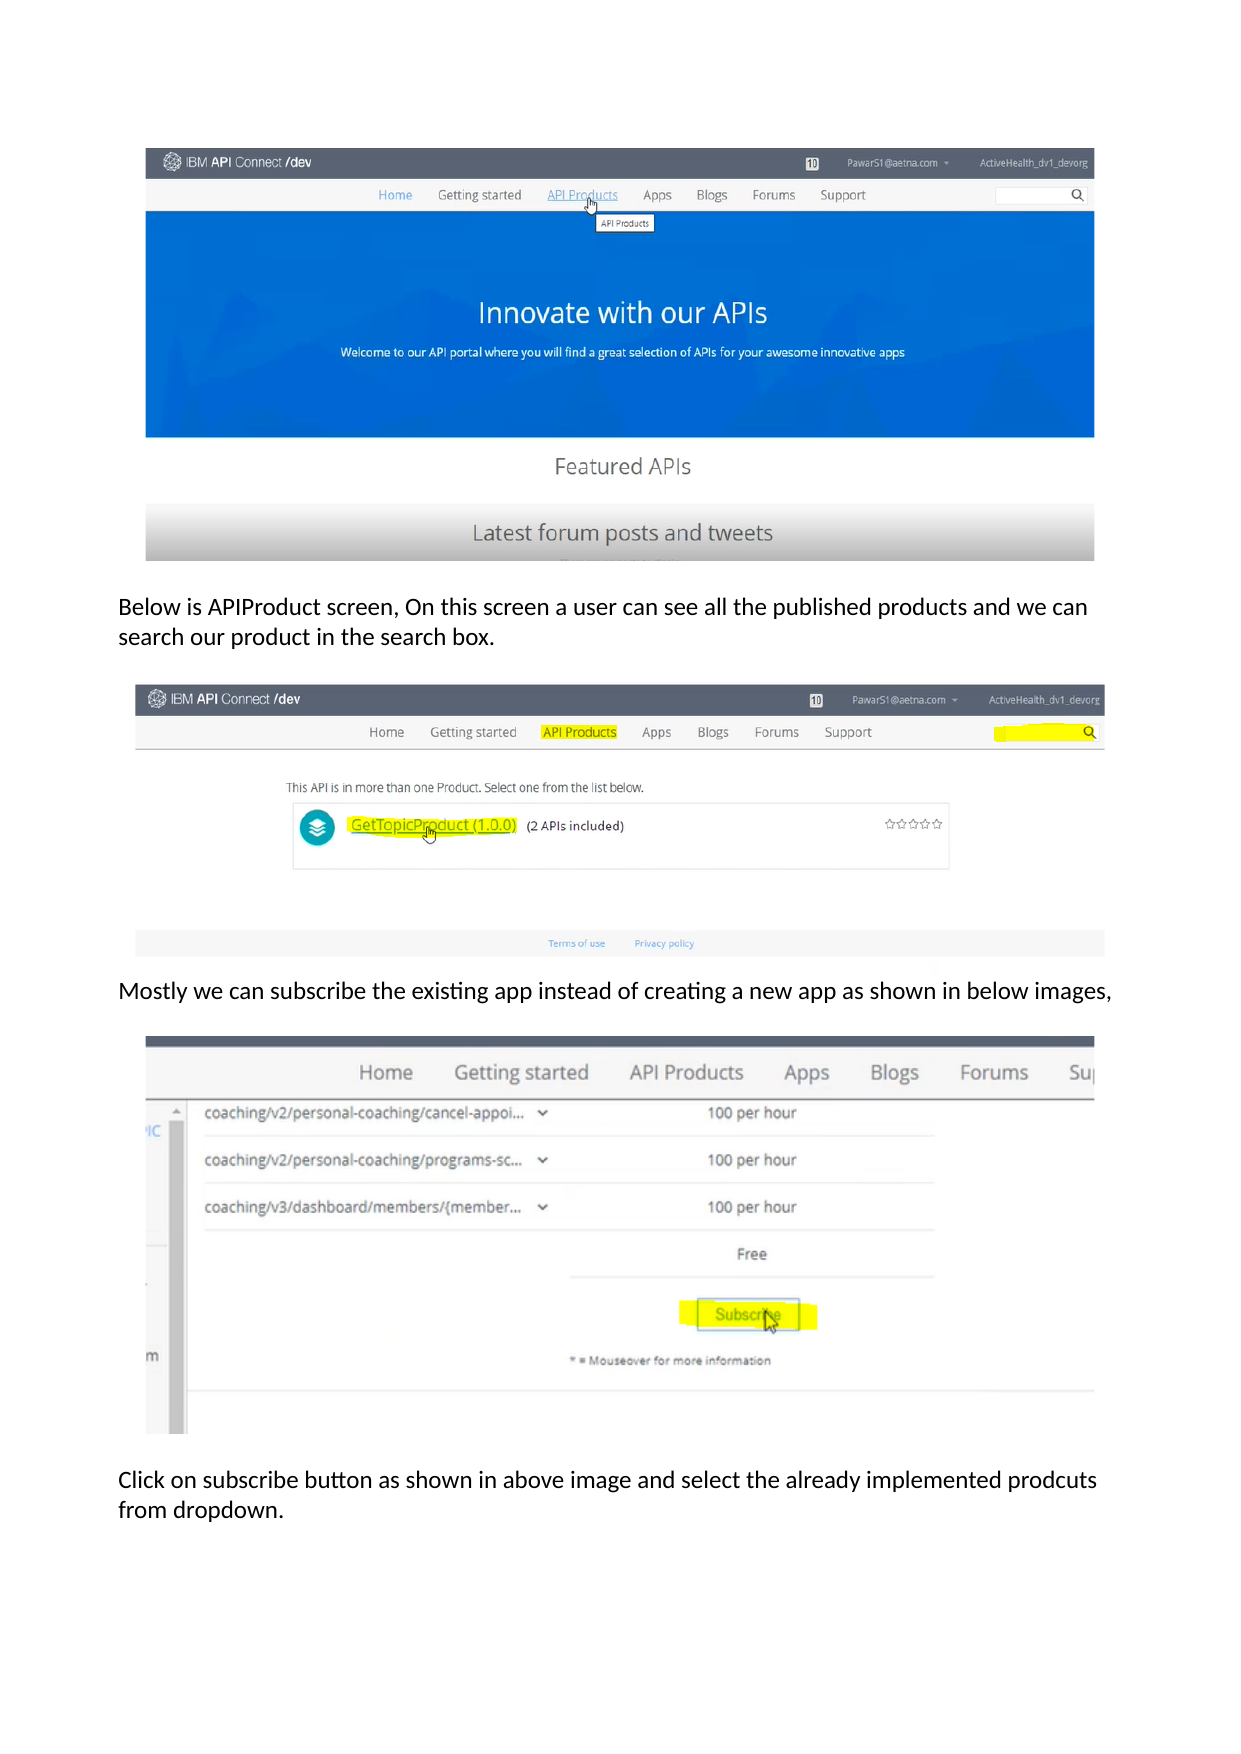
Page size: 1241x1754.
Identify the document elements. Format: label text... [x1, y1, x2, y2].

picture [145, 1036, 1095, 1434]
picture [135, 682, 1105, 976]
text Mostly we can subscribe the existing app instead of creating a new app as shown in below images, [118, 682, 1122, 1006]
picture [145, 148, 1095, 561]
text Below is APIProduct screen, On this screen a user can see all the published products and we can search our product in the search box. [118, 591, 1122, 652]
text Click on subscribe button as shown in above image and select the already implemented prodcuts from dropdown. [118, 1464, 1122, 1525]
